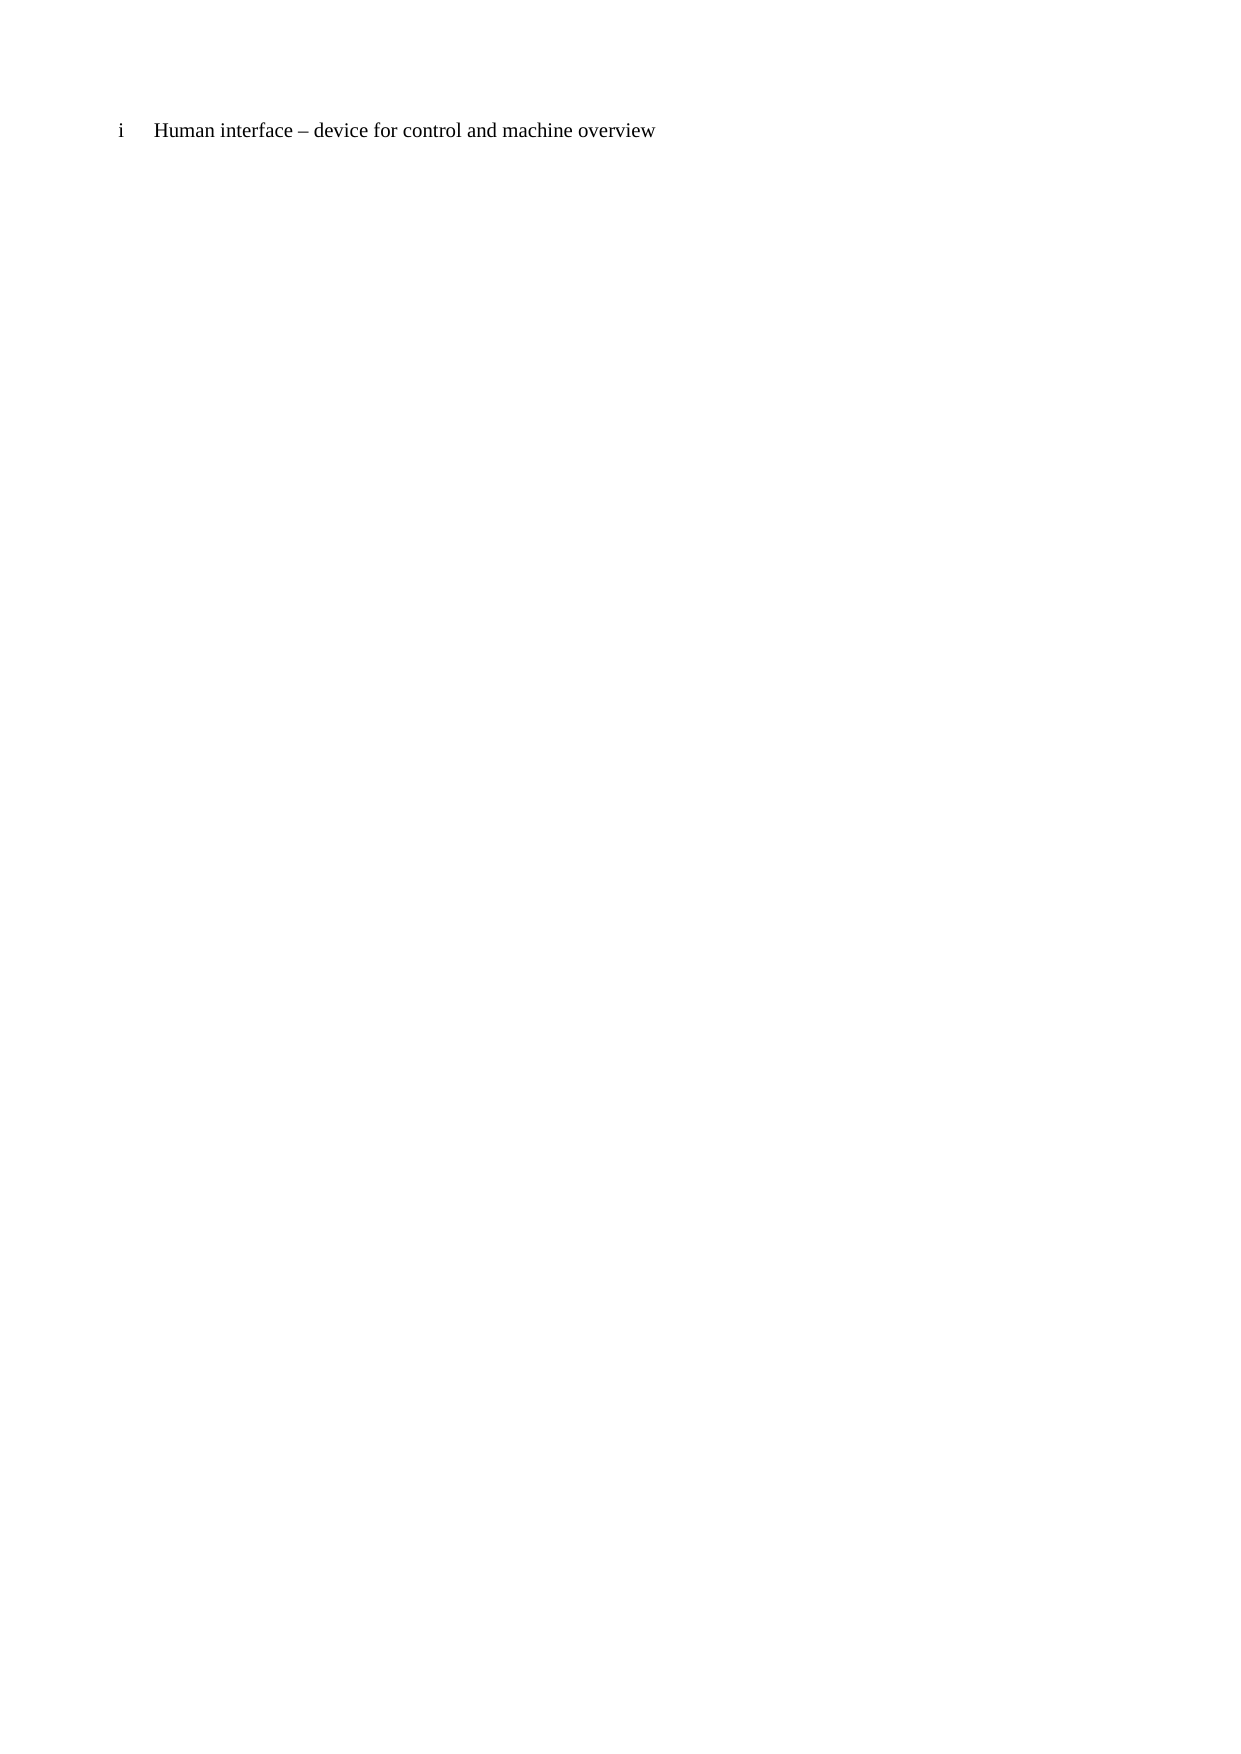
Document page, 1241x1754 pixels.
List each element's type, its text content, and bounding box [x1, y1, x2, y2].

text Human interface – device for control and machine overview [118, 118, 1122, 142]
